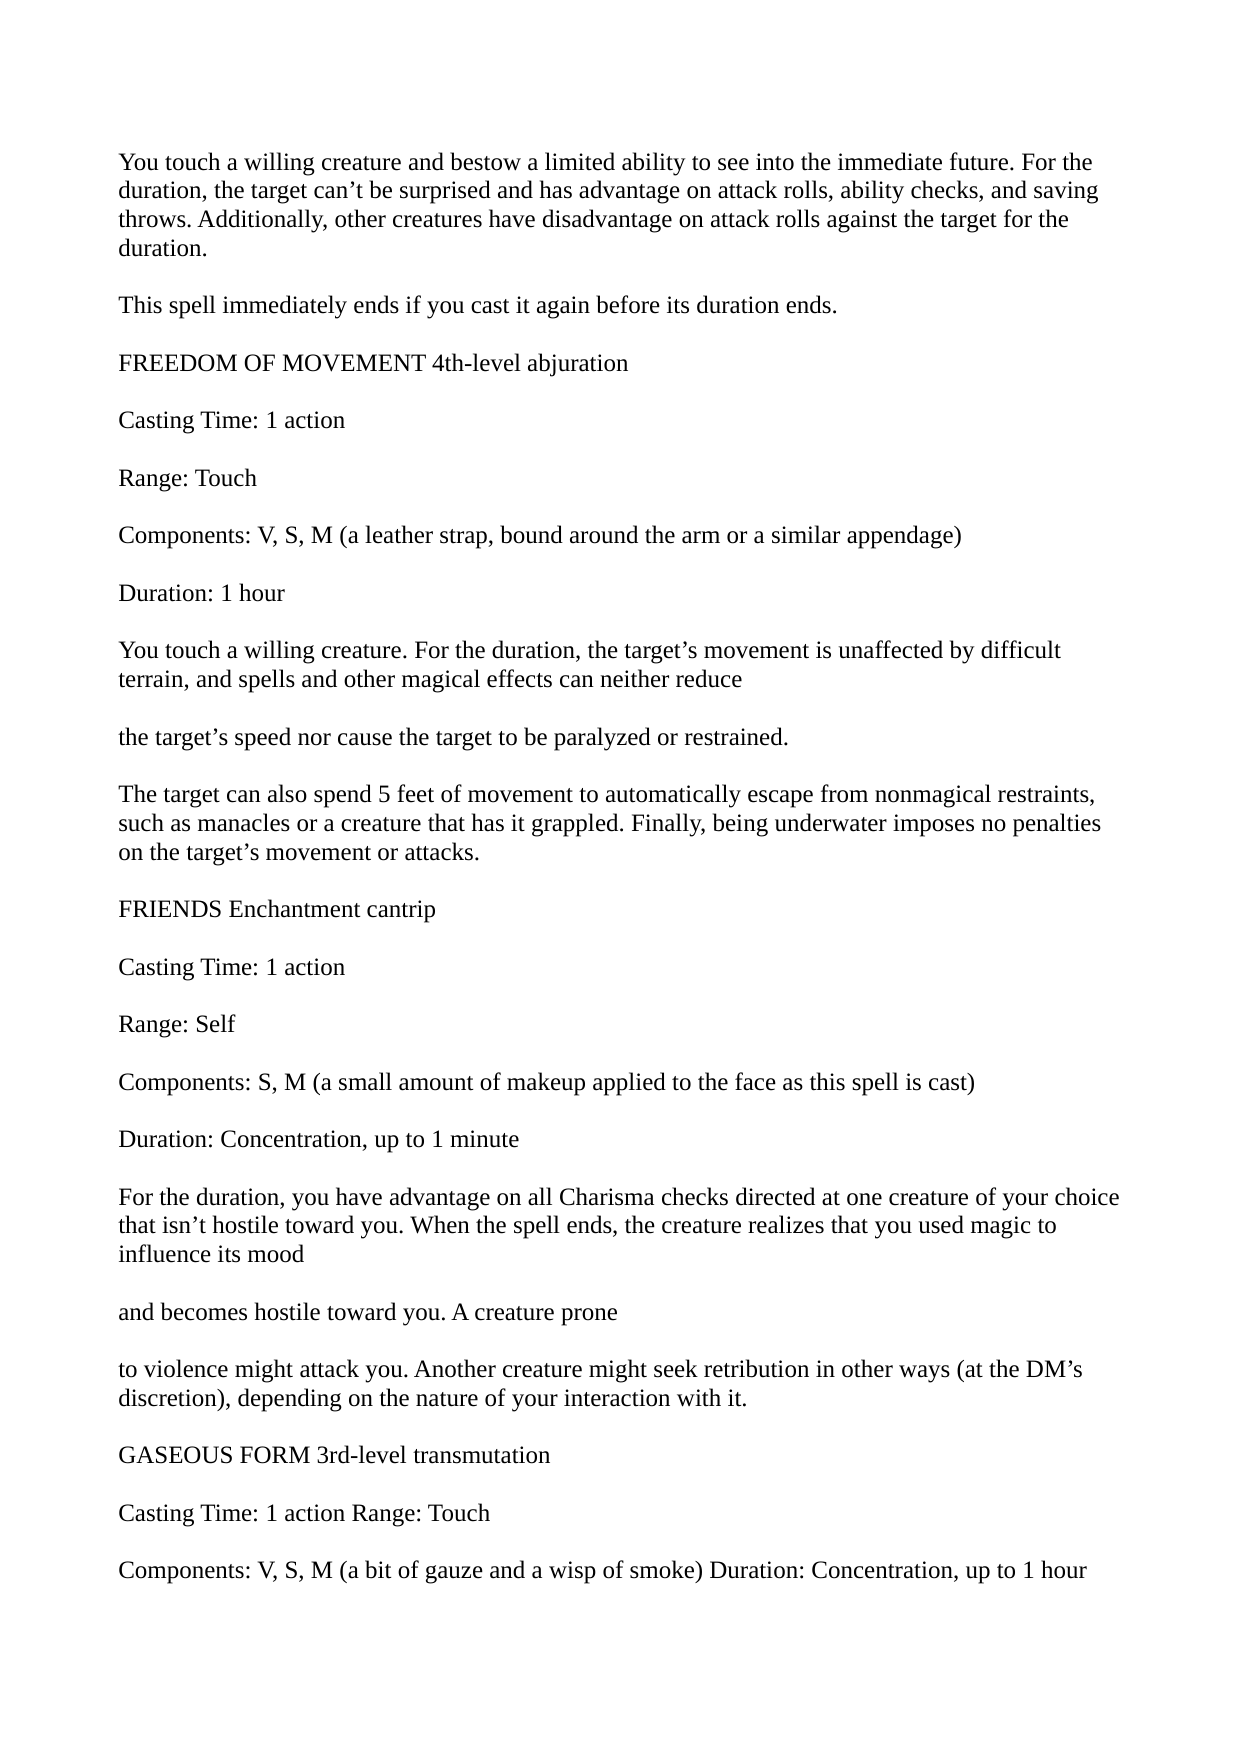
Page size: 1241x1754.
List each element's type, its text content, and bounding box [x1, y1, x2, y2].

text Duration: Concentration, up to 1 minute [118, 1124, 1122, 1153]
text Components: S, M (a small amount of makeup applied to the face as this spell is cast) [118, 1067, 1122, 1096]
text Range: Touch [118, 463, 1122, 492]
text GASEOUS FORM 3rd-level transmutation [118, 1441, 1122, 1469]
text Casting Time: 1 action [118, 406, 1122, 434]
text The target can also spend 5 feet of movement to automatically escape from nonmagical restraints, such as manacles or a creature that has it grappled. Finally, being underwater imposes no penalties on the target’s movement or attacks. [118, 779, 1122, 866]
text Components: V, S, M (a bit of gauze and a wisp of smoke) Duration: Concentration, up to 1 hour [118, 1556, 1122, 1584]
text For the duration, you have advantage on all Charisma checks directed at one creature of your choice that isn’t hostile toward you. When the spell ends, the creature realizes that you used magic to influence its mood [118, 1182, 1122, 1268]
text and becomes hostile toward you. A creature prone [118, 1297, 1122, 1326]
text FRIENDS Enchantment cantrip [118, 894, 1122, 923]
text Duration: 1 hour [118, 578, 1122, 607]
text You touch a willing creature and bestow a limited ability to see into the immediate future. For the duration, the target can’t be surprised and has advantage on attack rolls, ability checks, and saving throws. Additionally, other creatures have disadvantage on attack rolls against the target for the duration. [118, 147, 1122, 262]
text Range: Self [118, 1009, 1122, 1038]
text You touch a willing creature. For the duration, the target’s movement is unaffected by difficult terrain, and spells and other magical effects can neither reduce [118, 636, 1122, 693]
text This spell immediately ends if you cast it again before its duration ends. [118, 291, 1122, 319]
text Casting Time: 1 action [118, 952, 1122, 981]
text Components: V, S, M (a leather strap, bound around the arm or a similar appendage) [118, 521, 1122, 549]
text the target’s speed nor cause the target to be paralyzed or restrained. [118, 722, 1122, 751]
text to violence might attack you. Another creature might seek retribution in other ways (at the DM’s discretion), depending on the nature of your interaction with it. [118, 1354, 1122, 1412]
text Casting Time: 1 action Range: Touch [118, 1498, 1122, 1527]
text FREEDOM OF MOVEMENT 4th-level abjuration [118, 348, 1122, 377]
